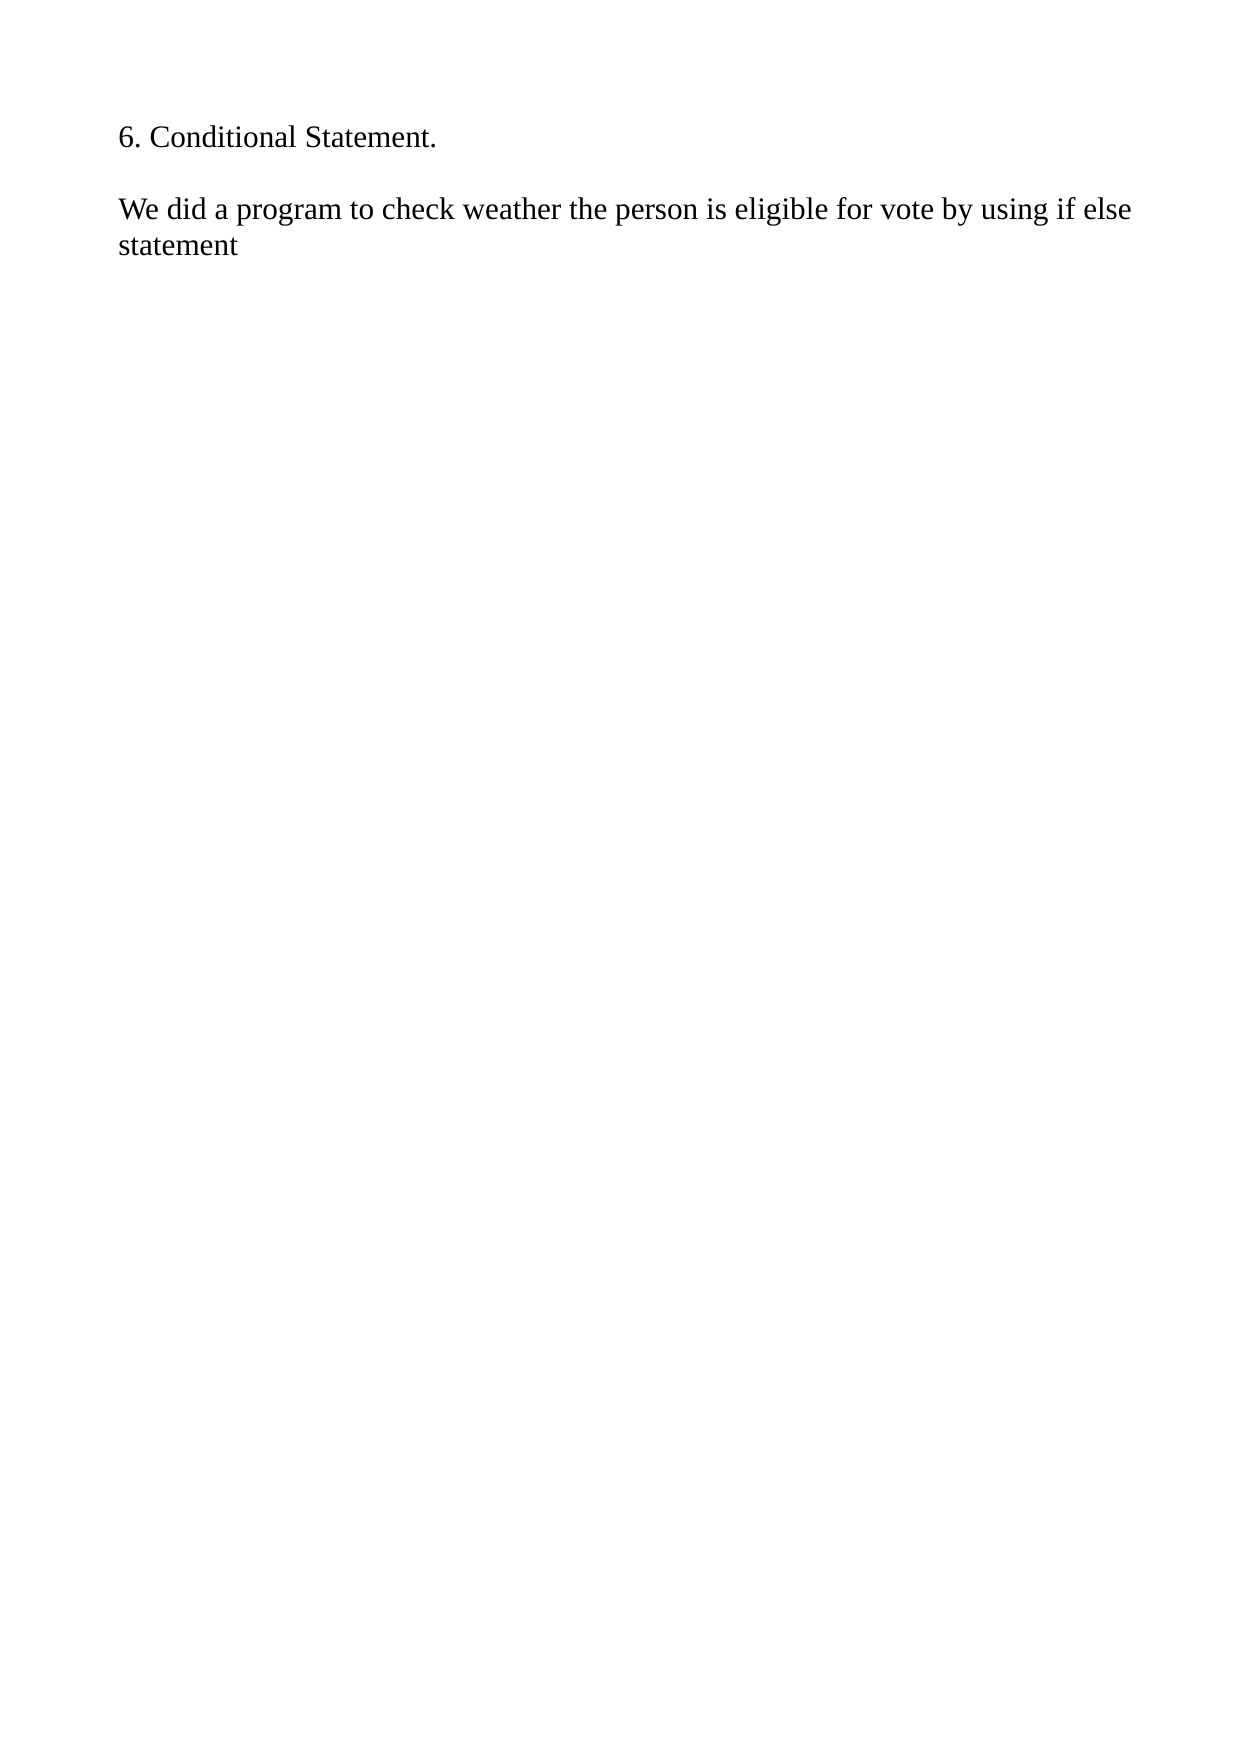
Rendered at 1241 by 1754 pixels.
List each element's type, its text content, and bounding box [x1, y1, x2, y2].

text We did a program to check weather the person is eligible for vote by using if else statement [118, 190, 1188, 262]
text 6. Conditional Statement. [118, 118, 1188, 154]
